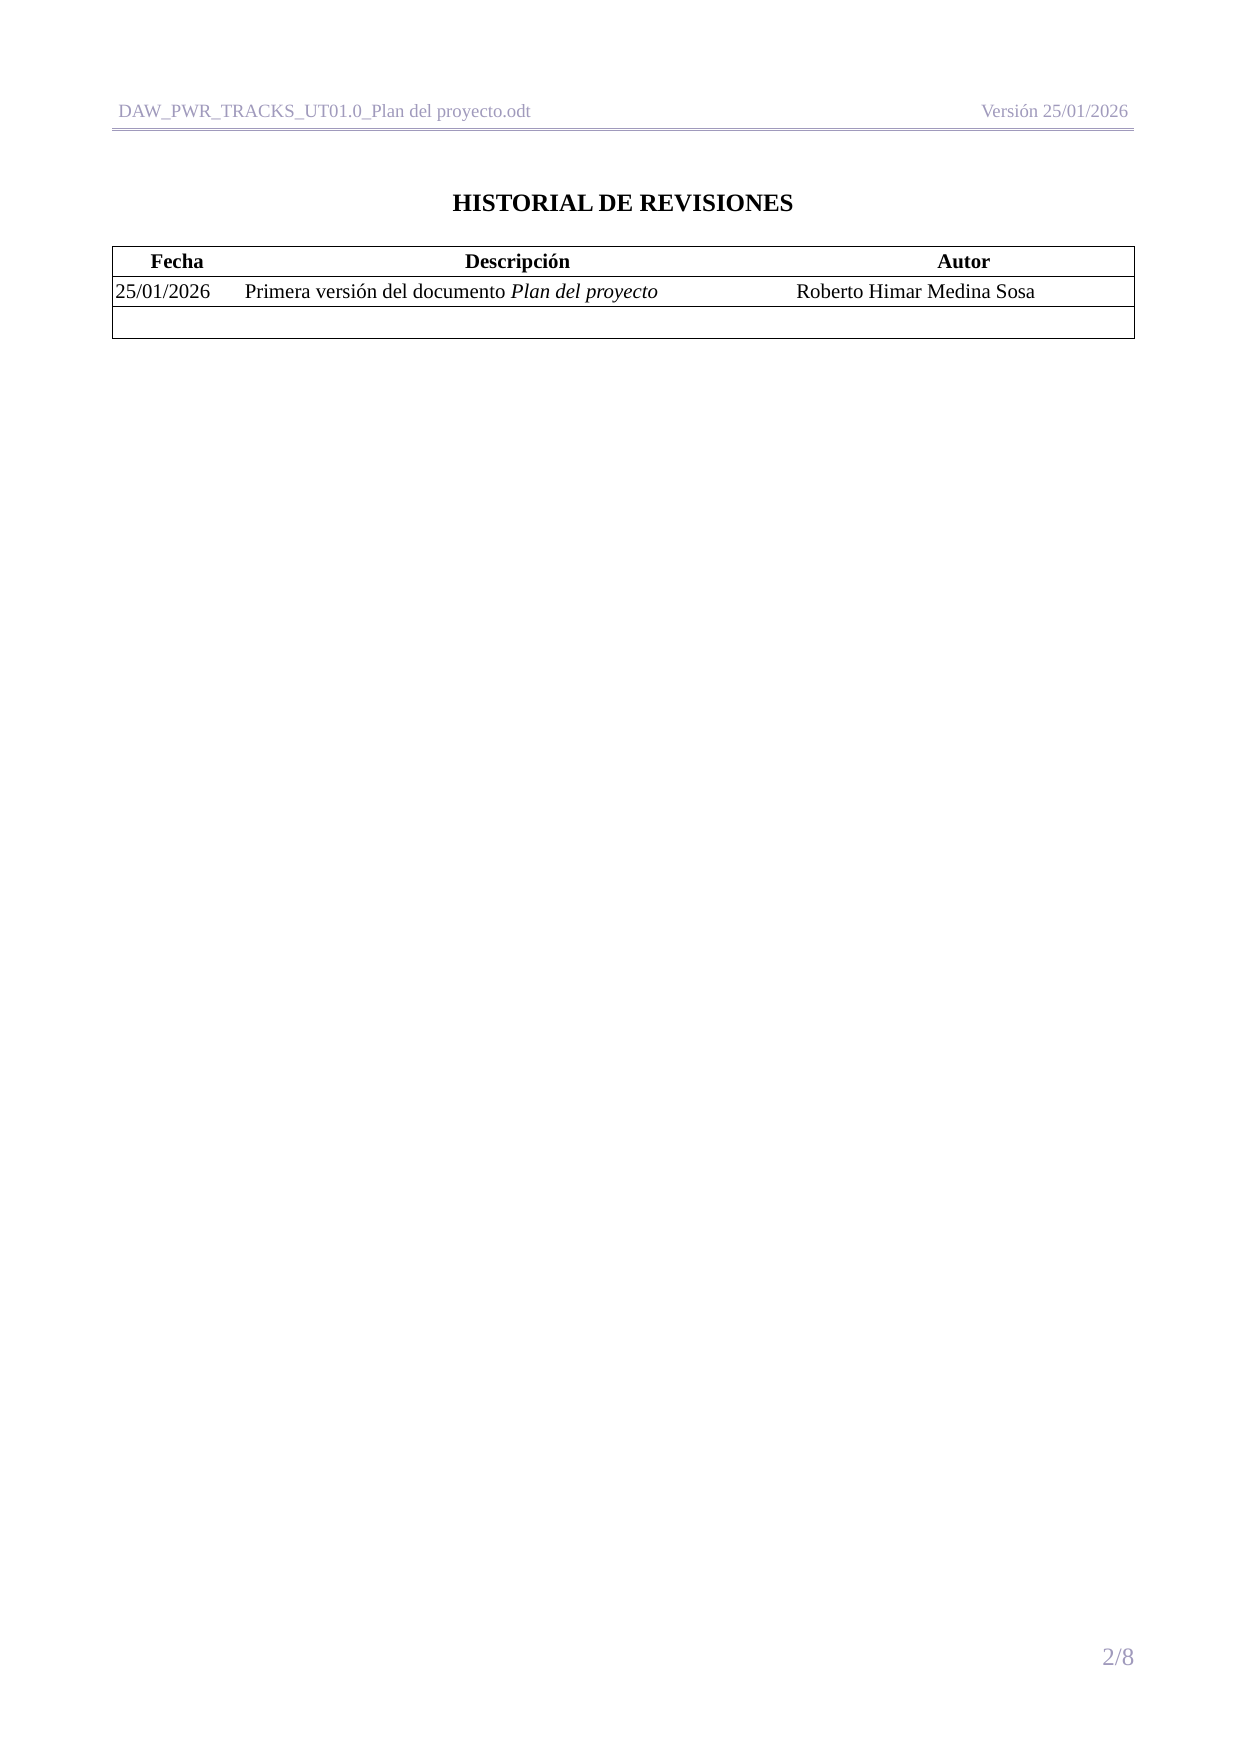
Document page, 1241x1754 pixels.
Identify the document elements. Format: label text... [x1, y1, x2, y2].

table_header Descripción [242, 247, 793, 276]
table_cell [793, 307, 1134, 338]
table_cell [242, 307, 793, 338]
table_cell 25/01/2026 [113, 277, 242, 306]
table_cell [113, 307, 242, 338]
table_cell Roberto Himar Medina Sosa [793, 277, 1134, 306]
table_cell Primera versión del documento Plan del proyecto [242, 277, 793, 306]
table_header Autor [793, 247, 1134, 276]
text HISTORIAL DE REVISIONES [112, 188, 1134, 217]
table_header Fecha [113, 247, 242, 276]
